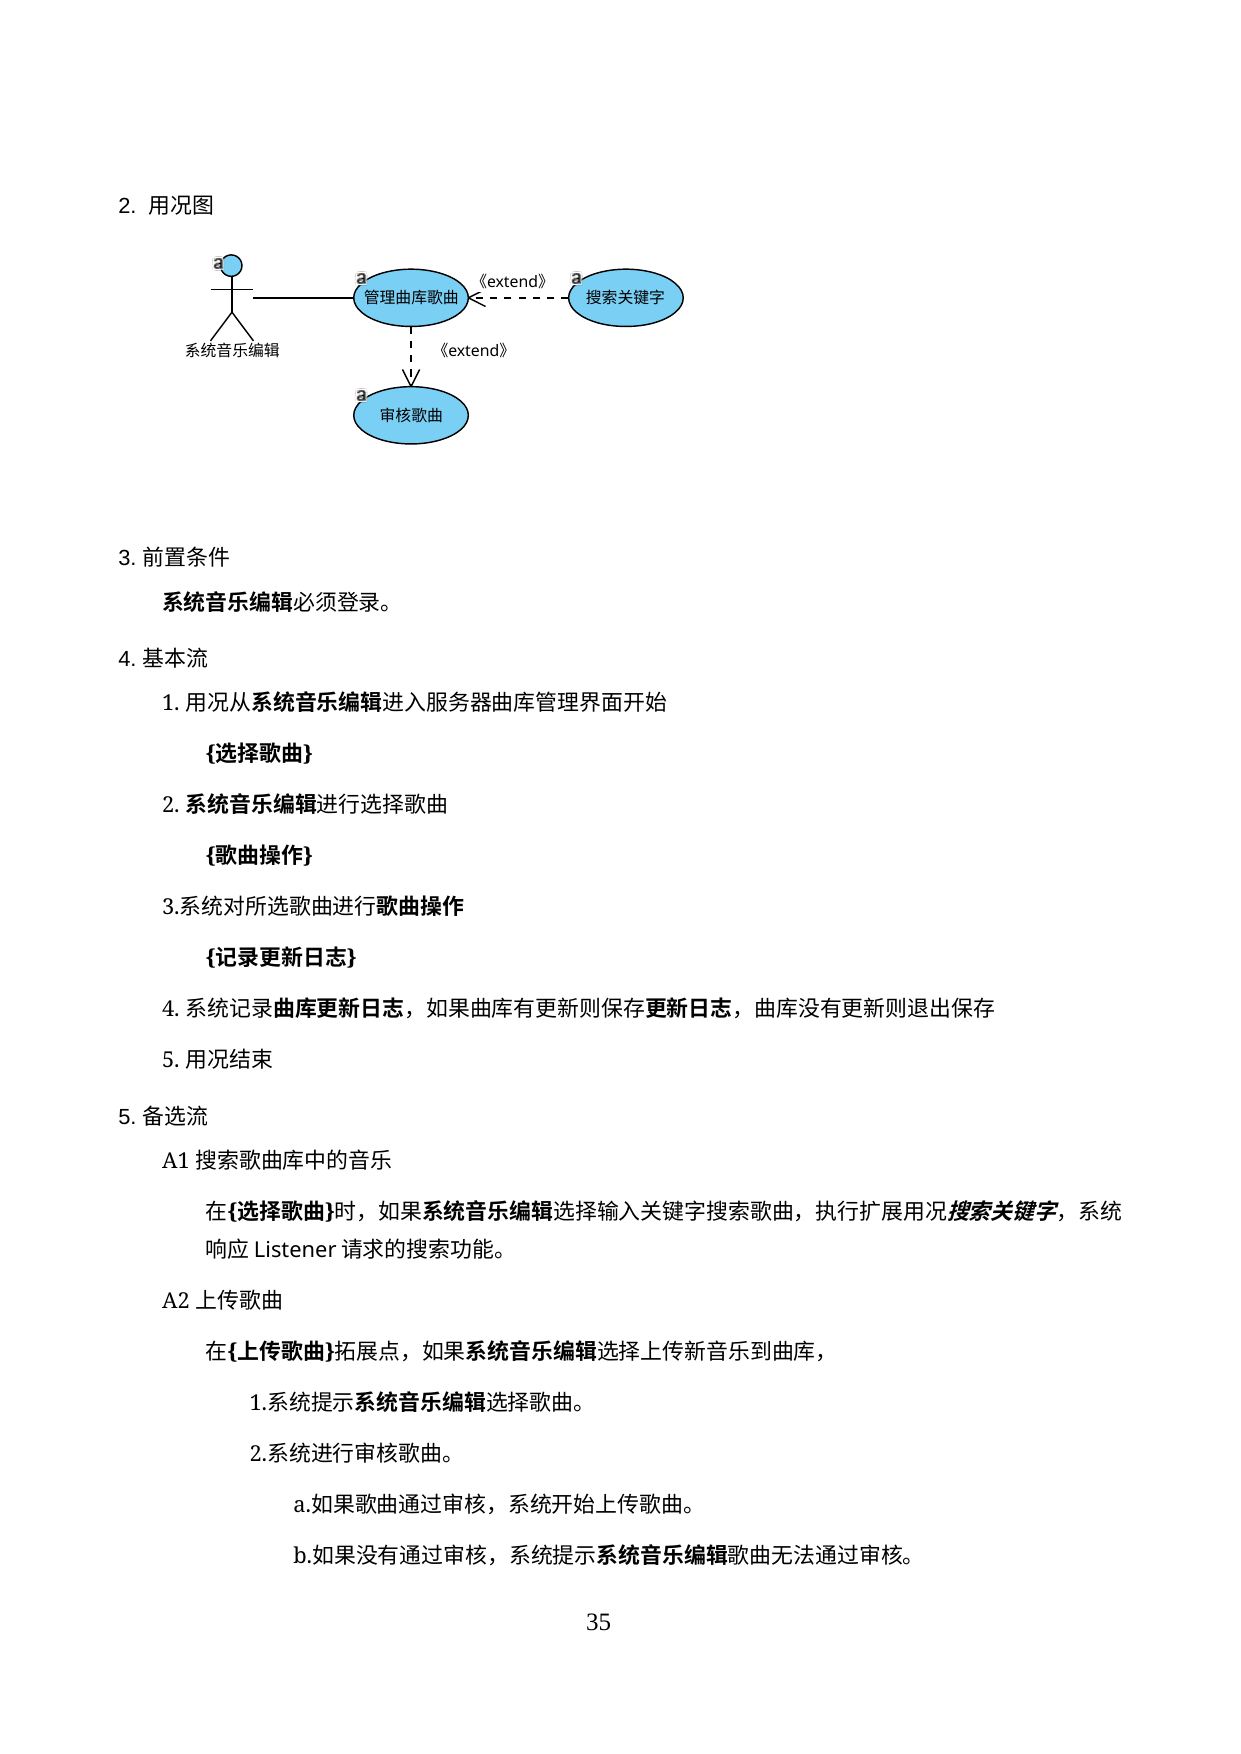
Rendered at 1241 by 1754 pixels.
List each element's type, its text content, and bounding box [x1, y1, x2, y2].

subtitle 前置条件 [118, 540, 1122, 572]
text 在{上传歌曲}拓展点，如果系统音乐编辑选择上传新音乐到曲库， [118, 1334, 1122, 1366]
text A1 搜索歌曲库中的音乐 [118, 1143, 1122, 1175]
subtitle 用况图 [118, 188, 1122, 219]
text 2. 系统音乐编辑进行选择歌曲 [118, 787, 1122, 819]
text {歌曲操作} [118, 838, 1122, 870]
text 3.系统对所选歌曲进行歌曲操作 [118, 889, 1122, 921]
text a.如果歌曲通过审核，系统开始上传歌曲。 [118, 1487, 1122, 1519]
subtitle 备选流 [118, 1099, 1122, 1130]
text 5. 用况结束 [118, 1042, 1122, 1074]
text 4. 系统记录曲库更新日志，如果曲库有更新则保存更新日志，曲库没有更新则退出保存 [118, 991, 1122, 1023]
subtitle 基本流 [118, 641, 1122, 672]
text A2 上传歌曲 [118, 1283, 1122, 1315]
text {记录更新日志} [118, 940, 1122, 972]
text 系统音乐编辑必须登录。 [118, 584, 1122, 616]
text 1. 用况从系统音乐编辑进入服务器曲库管理界面开始 [118, 685, 1122, 717]
text 2.系统进行审核歌曲。 [118, 1436, 1122, 1468]
text b.如果没有通过审核，系统提示系统音乐编辑歌曲无法通过审核。 [118, 1538, 1122, 1570]
text 1.系统提示系统音乐编辑选择歌曲。 [118, 1385, 1122, 1417]
text 在{选择歌曲}时，如果系统音乐编辑选择输入关键字搜索歌曲，执行扩展用况搜索关键字，系统 响应Listener请求的搜索功能。 [118, 1194, 1122, 1264]
text {选择歌曲} [118, 736, 1122, 768]
